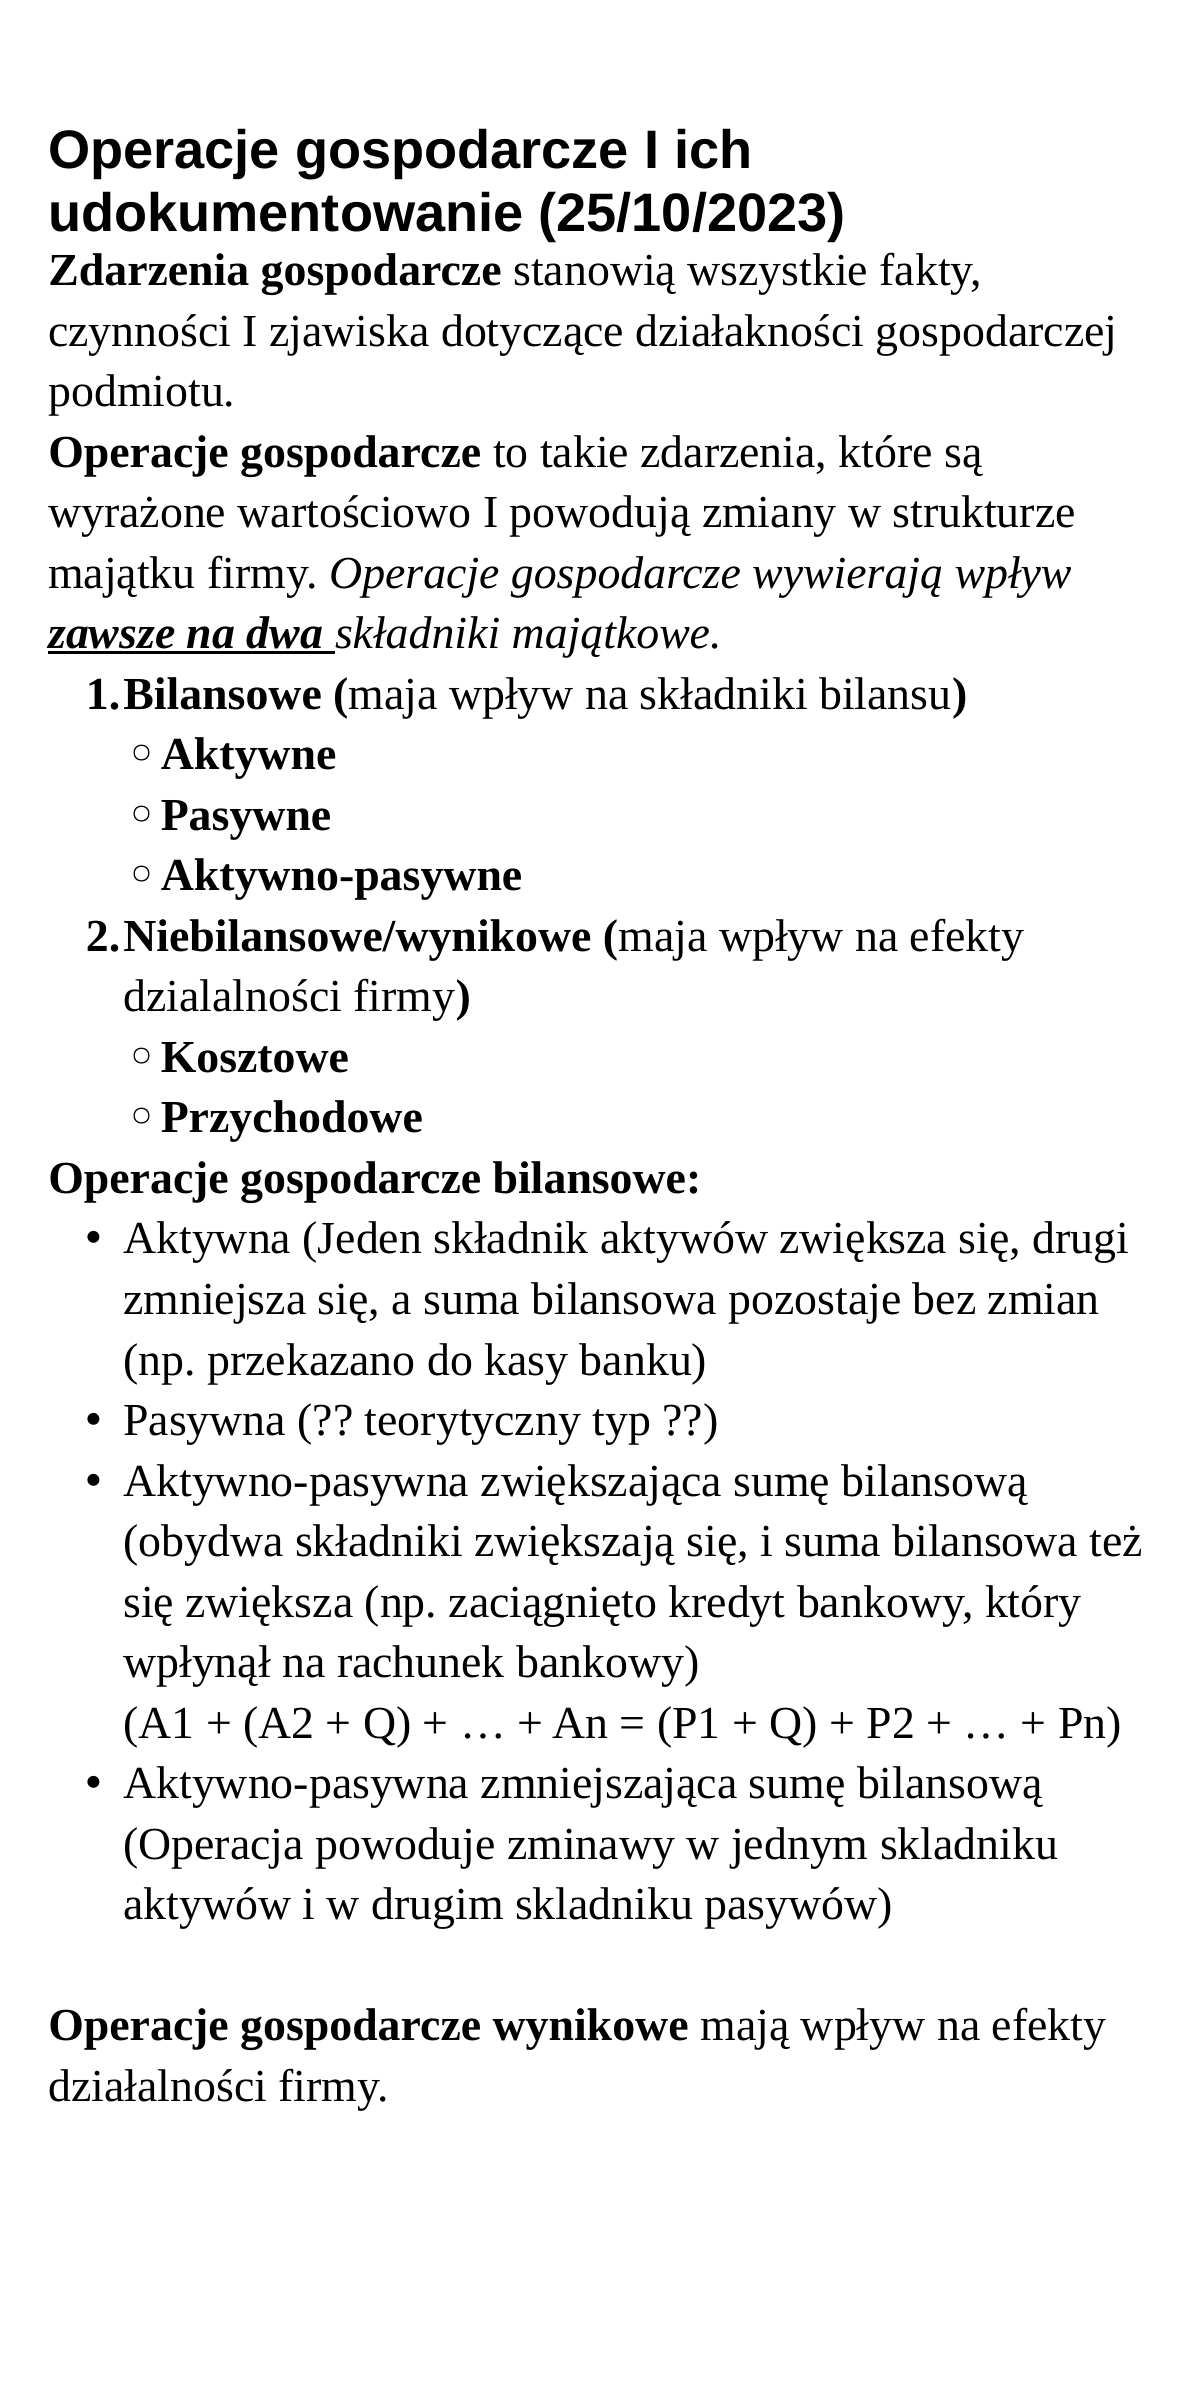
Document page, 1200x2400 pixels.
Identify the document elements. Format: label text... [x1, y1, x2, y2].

list Pasywna (?? teorytyczny typ ??) [86, 1393, 1144, 1445]
list Niebilansowe/wynikowe (maja wpływ na efekty dzialalności firmy) [86, 908, 1144, 1022]
list Aktywno-pasywne [123, 848, 1144, 901]
list Aktywno-pasywna zwiększająca sumę bilansową (obydwa składniki zwiększają się, i suma bilansowa też się zwiększa (np. zaciągnięto kredyt bankowy, który wpłynął na rachunek bankowy) [86, 1453, 1144, 1687]
list Kosztowe [123, 1029, 1144, 1082]
list Aktywne [123, 727, 1144, 779]
text Operacje gospodarcze wynikowe mają wpływ na efekty działalności firmy. [48, 1998, 1144, 2111]
subtitle Operacje gospodarcze I ich udokumentowanie (25/10/2023) [48, 118, 1144, 243]
list Aktywno-pasywna zmniejszająca sumę bilansową (Operacja powoduje zminawy w jednym skladniku aktywów i w drugim skladniku pasywów) [86, 1756, 1144, 1929]
list (A1 + (A2 + Q) + … + An = (P1 + Q) + P2 + … + Pn) [86, 1695, 1144, 1748]
text Operacje gospodarcze to takie zdarzenia, które są wyrażone wartościowo I powodują zmiany w strukturze majątku firmy. Operacje gospodarcze wywierają wpływ zawsze na dwa składniki majątkowe. [48, 424, 1144, 658]
list Bilansowe (maja wpływ na składniki bilansu) [86, 666, 1144, 719]
list Przychodowe [123, 1090, 1144, 1143]
list Pasywne [123, 787, 1144, 840]
text Zdarzenia gospodarcze stanowią wszystkie fakty, czynności I zjawiska dotyczące działakności gospodarczej podmiotu. [48, 243, 1144, 416]
text Operacje gospodarcze bilansowe: [48, 1151, 1144, 1203]
list Aktywna (Jeden składnik aktywów zwiększa się, drugi zmniejsza się, a suma bilansowa pozostaje bez zmian (np. przekazano do kasy banku) [86, 1211, 1144, 1385]
